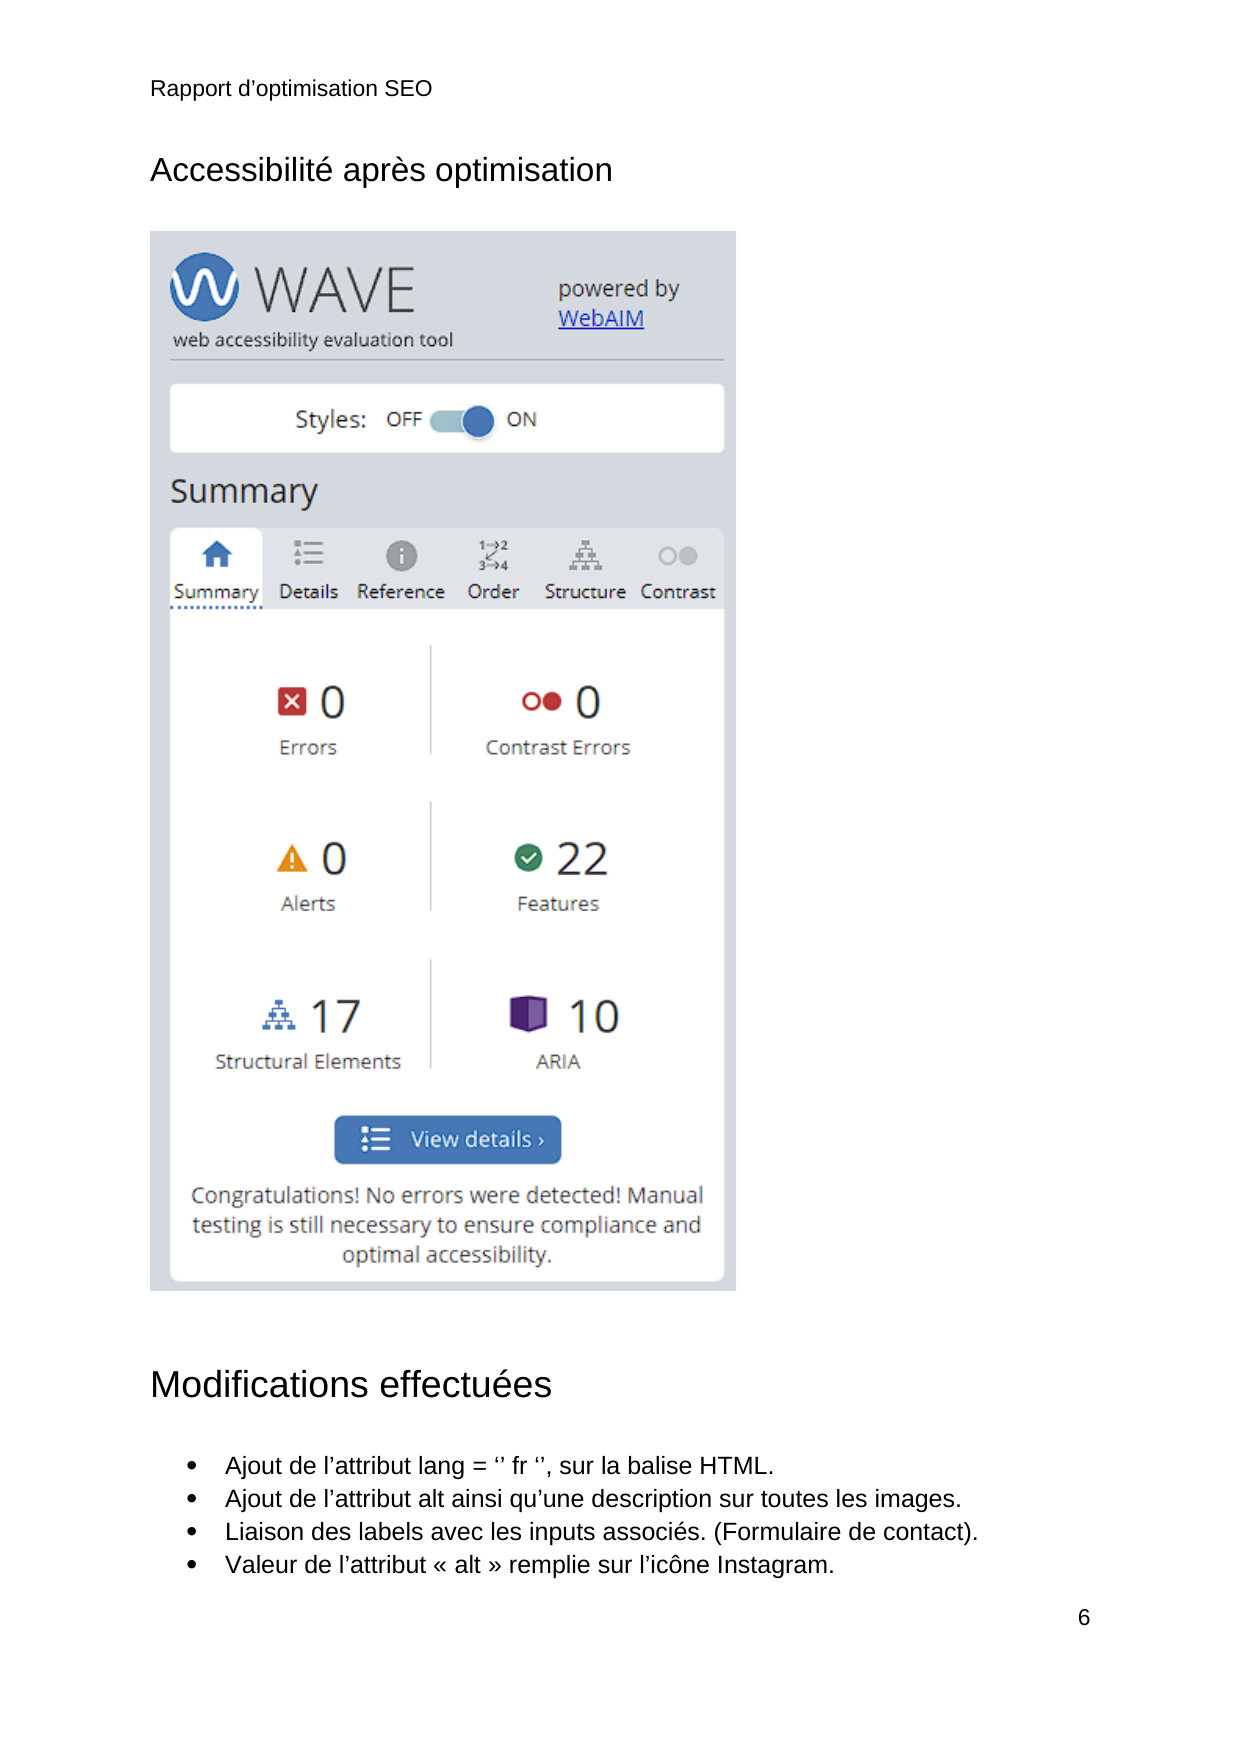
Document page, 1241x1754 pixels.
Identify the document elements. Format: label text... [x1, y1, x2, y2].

list Ajout de l’attribut alt ainsi qu’une description sur toutes les images. [187, 1484, 1090, 1513]
subtitle Accessibilité après optimisation [150, 150, 1090, 188]
list Valeur de l’attribut « alt » remplie sur l’icône Instagram. [187, 1550, 1090, 1579]
list Ajout de l’attribut lang = ‘’ fr ‘’, sur la balise HTML. [187, 1451, 1090, 1480]
list Liaison des labels avec les inputs associés. (Formulaire de contact). [187, 1517, 1090, 1546]
subtitle Modifications effectuées [150, 1362, 1090, 1405]
